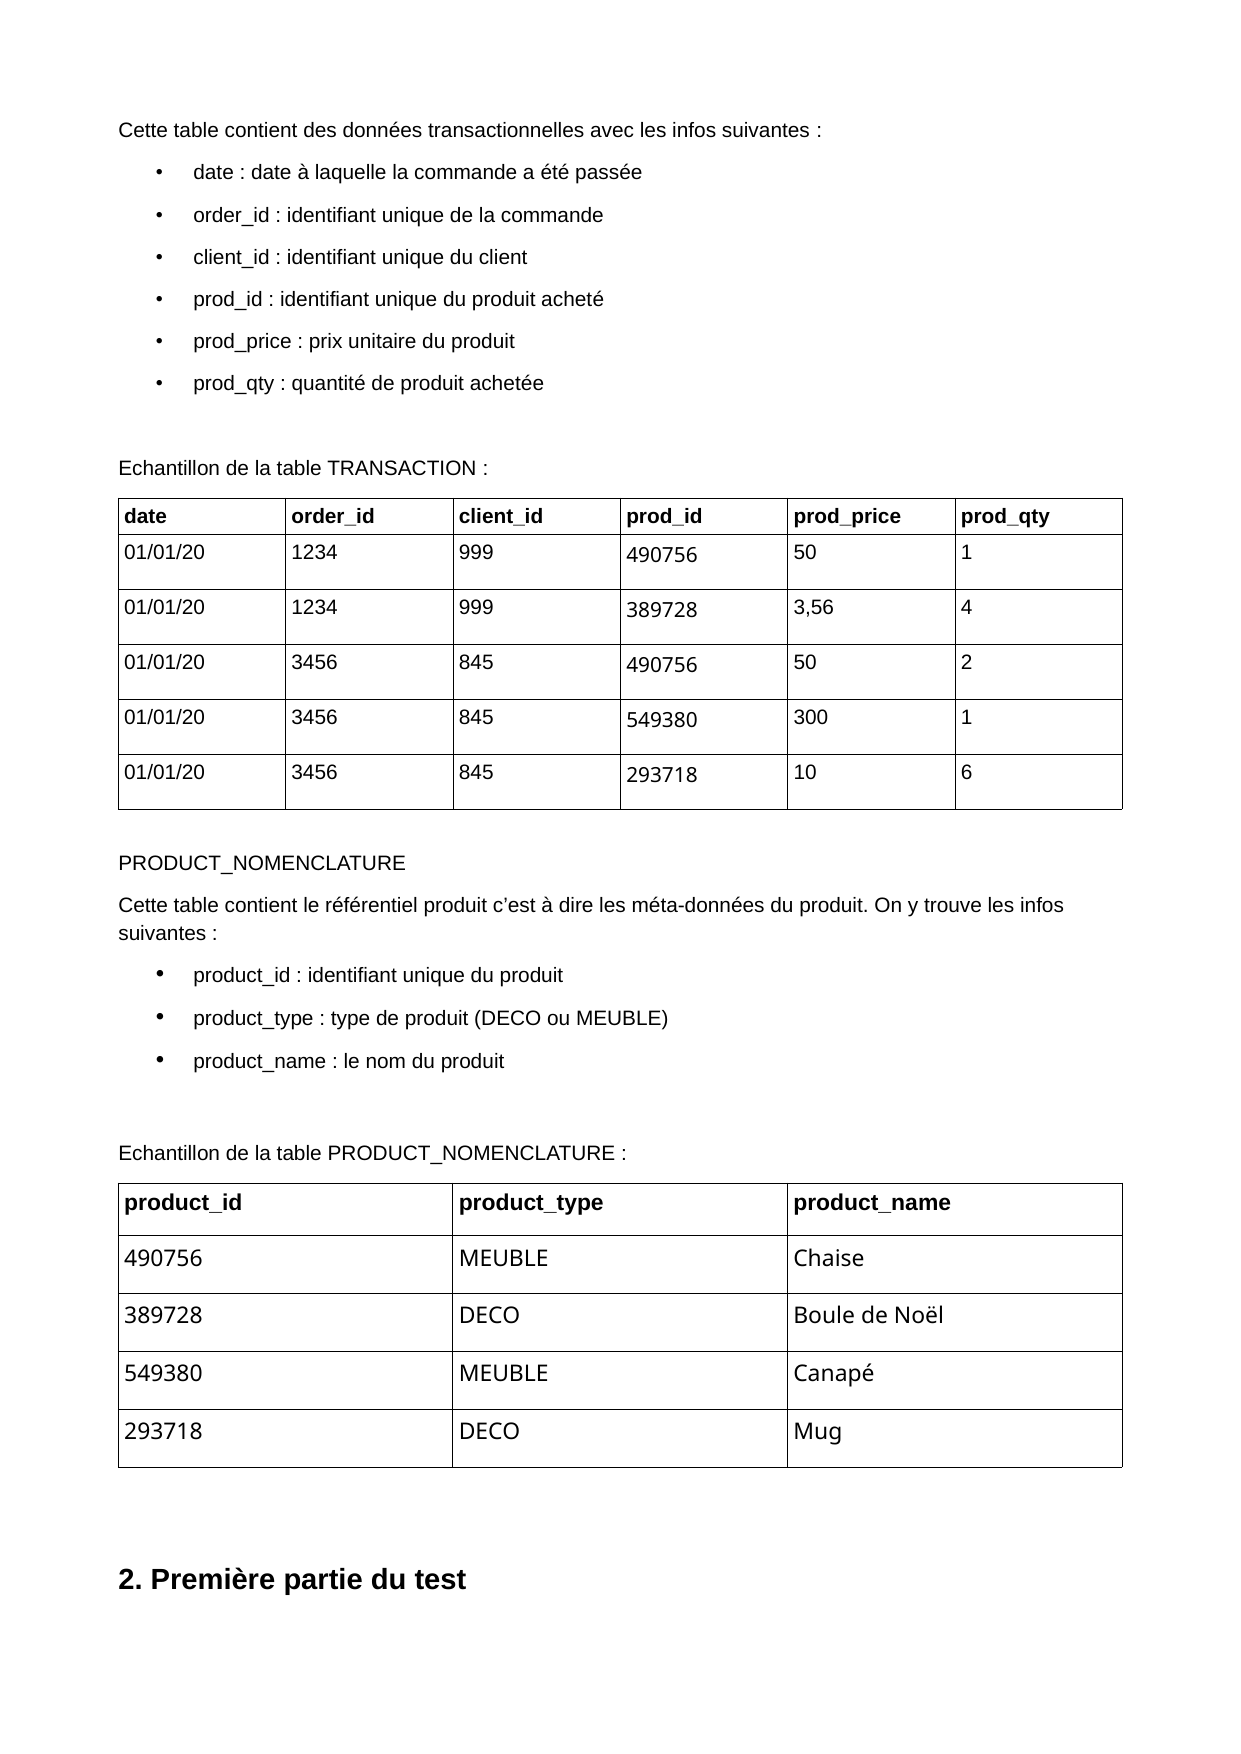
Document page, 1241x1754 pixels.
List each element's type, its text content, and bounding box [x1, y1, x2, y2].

table_cell 490756 [621, 645, 787, 698]
table_cell 1 [956, 700, 1122, 753]
table_cell Chaise [788, 1236, 1122, 1293]
table_header product_name [788, 1184, 1122, 1235]
table_cell 845 [454, 645, 620, 698]
table_cell 10 [788, 755, 955, 808]
table_header client_id [454, 499, 620, 533]
table_cell 490756 [119, 1236, 452, 1293]
table_cell DECO [453, 1294, 787, 1351]
table_header prod_id [621, 499, 787, 533]
table_cell Canapé [788, 1352, 1122, 1409]
table_header product_type [453, 1184, 787, 1235]
table_cell 3456 [286, 700, 453, 753]
table_cell 293718 [119, 1410, 452, 1467]
list product_type : type de produit (DECO ou MEUBLE) [156, 1006, 1122, 1031]
list prod_id : identifiant unique du produit acheté [156, 287, 1122, 311]
table_cell 3456 [286, 645, 453, 698]
list product_id : identifiant unique du produit [156, 963, 1122, 988]
table_cell Mug [788, 1410, 1122, 1467]
list prod_price : prix unitaire du produit [156, 329, 1122, 353]
list date : date à laquelle la commande a été passée [156, 160, 1122, 184]
table_header prod_qty [956, 499, 1122, 533]
list order_id : identifiant unique de la commande [156, 202, 1122, 226]
table_cell 2 [956, 645, 1122, 698]
table_cell MEUBLE [453, 1352, 787, 1409]
table_cell 293718 [621, 755, 787, 808]
text Cette table contient des données transactionnelles avec les infos suivantes : [118, 118, 1122, 142]
table_cell 300 [788, 700, 955, 753]
table_header order_id [286, 499, 453, 533]
table_cell 50 [788, 645, 955, 698]
table_cell 1234 [286, 535, 453, 588]
text PRODUCT_NOMENCLATURE [118, 851, 1122, 875]
table_cell 3,56 [788, 590, 955, 643]
table_cell 845 [454, 755, 620, 808]
table_header prod_price [788, 499, 955, 533]
table_cell 01/01/20 [119, 590, 285, 643]
table_cell 6 [956, 755, 1122, 808]
table_cell MEUBLE [453, 1236, 787, 1293]
table_header product_id [119, 1184, 452, 1235]
table_cell 01/01/20 [119, 645, 285, 698]
table_cell 999 [454, 535, 620, 588]
text Cette table contient le référentiel produit c’est à dire les méta-données du produit. On y trouve les infos suivantes : [118, 893, 1122, 944]
table_cell 01/01/20 [119, 755, 285, 808]
list client_id : identifiant unique du client [156, 244, 1122, 269]
text Echantillon de la table TRANSACTION : [118, 455, 1122, 479]
table_cell 549380 [621, 700, 787, 753]
table_cell 389728 [621, 590, 787, 643]
table_cell 845 [454, 700, 620, 753]
table_cell 3456 [286, 755, 453, 808]
table_cell 490756 [621, 535, 787, 588]
list product_name : le nom du produit [156, 1049, 1122, 1074]
table_cell Boule de Noël [788, 1294, 1122, 1351]
table_cell 1234 [286, 590, 453, 643]
list prod_qty : quantité de produit achetée [156, 371, 1122, 395]
table_cell 01/01/20 [119, 535, 285, 588]
table_cell 999 [454, 590, 620, 643]
table_cell 4 [956, 590, 1122, 643]
text 2. Première partie du test [118, 1562, 1122, 1596]
table_cell 50 [788, 535, 955, 588]
table_cell 389728 [119, 1294, 452, 1351]
table_cell 1 [956, 535, 1122, 588]
table_cell 01/01/20 [119, 700, 285, 753]
text Echantillon de la table PRODUCT_NOMENCLATURE : [118, 1140, 1122, 1164]
table_header date [119, 499, 285, 533]
table_cell DECO [453, 1410, 787, 1467]
table_cell 549380 [119, 1352, 452, 1409]
